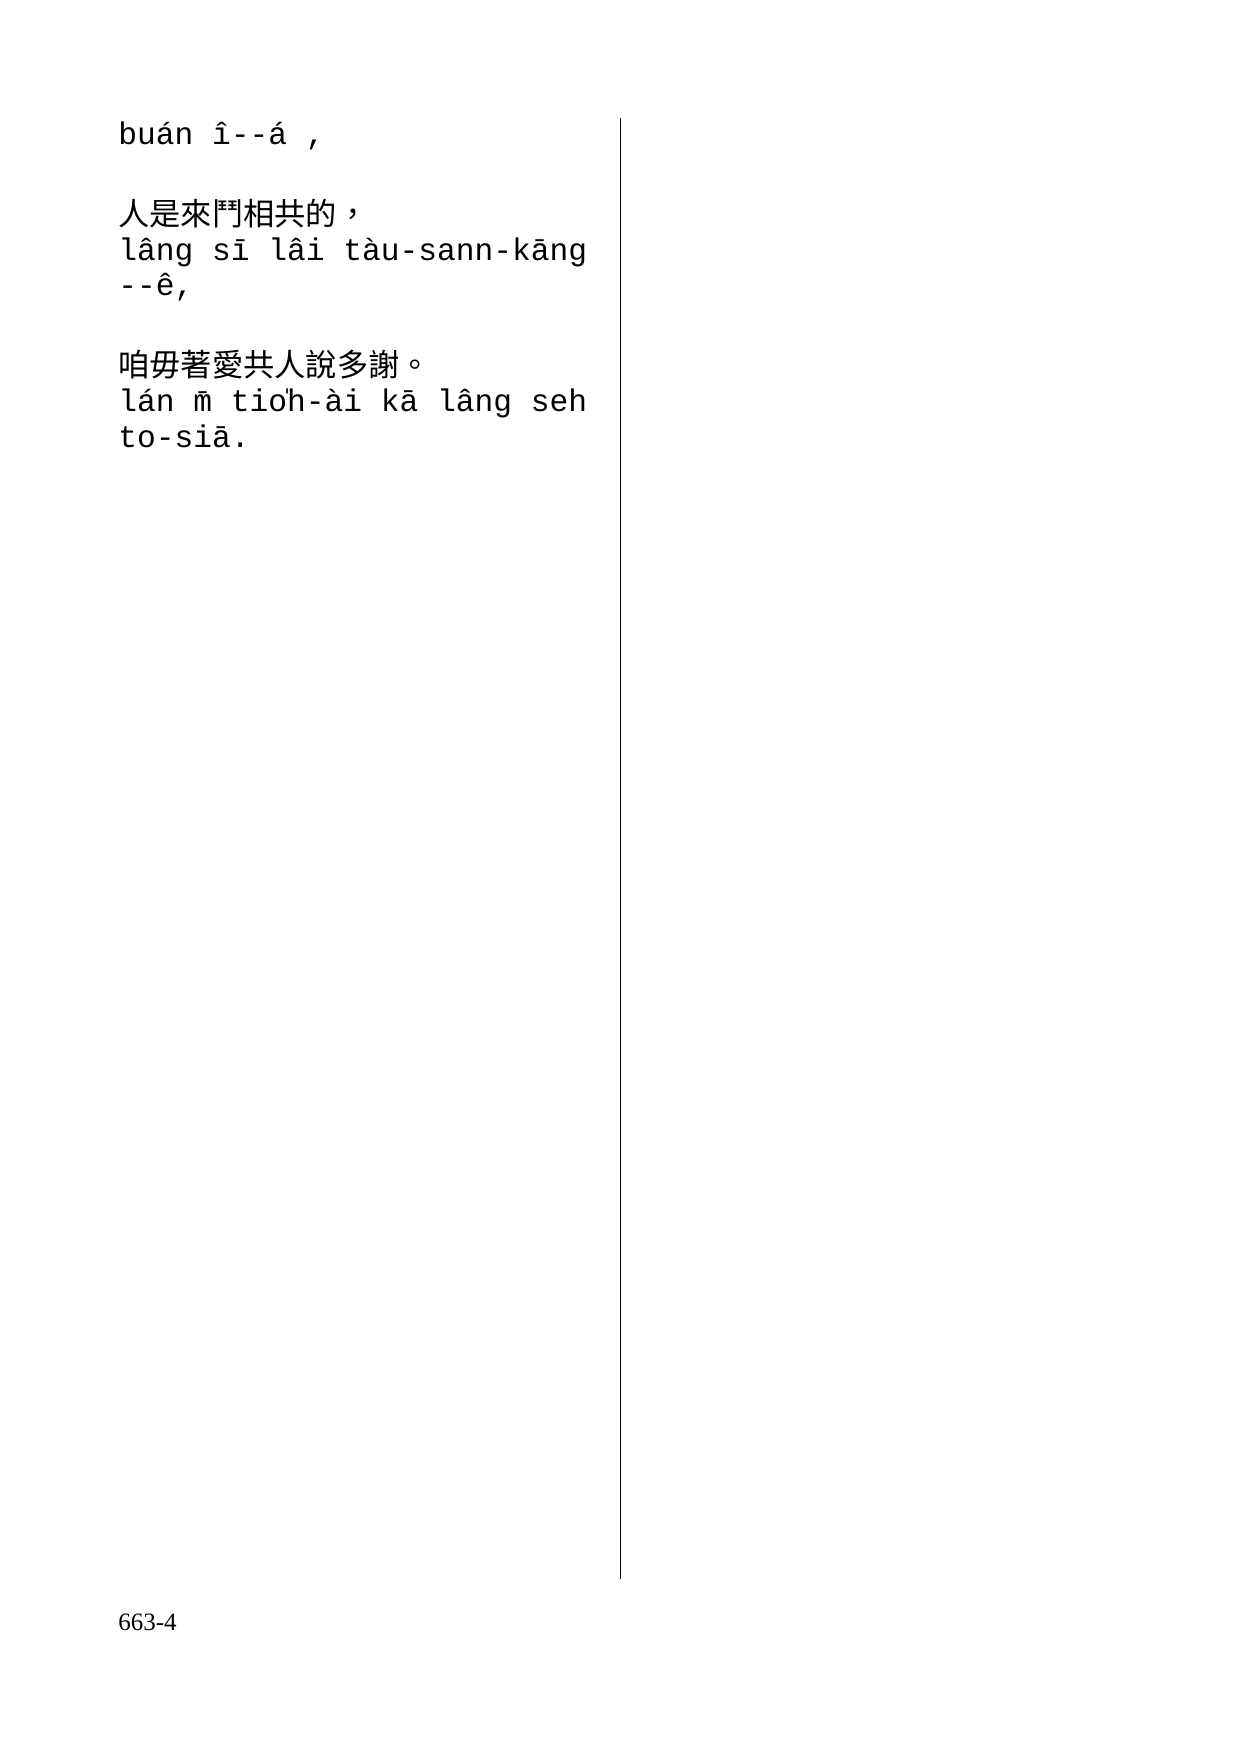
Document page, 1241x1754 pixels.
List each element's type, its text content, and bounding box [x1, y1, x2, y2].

text 咱毋著愛共人說多謝。 [118, 340, 618, 386]
text 人是來鬥相共的， [118, 189, 618, 234]
text buán î--á , [118, 118, 618, 153]
text lán m̄ tio̍h-ài kā lâng seh to-siā. [118, 386, 618, 456]
text lâng sī lâi tàu-sann-kāng --ê, [118, 234, 618, 305]
